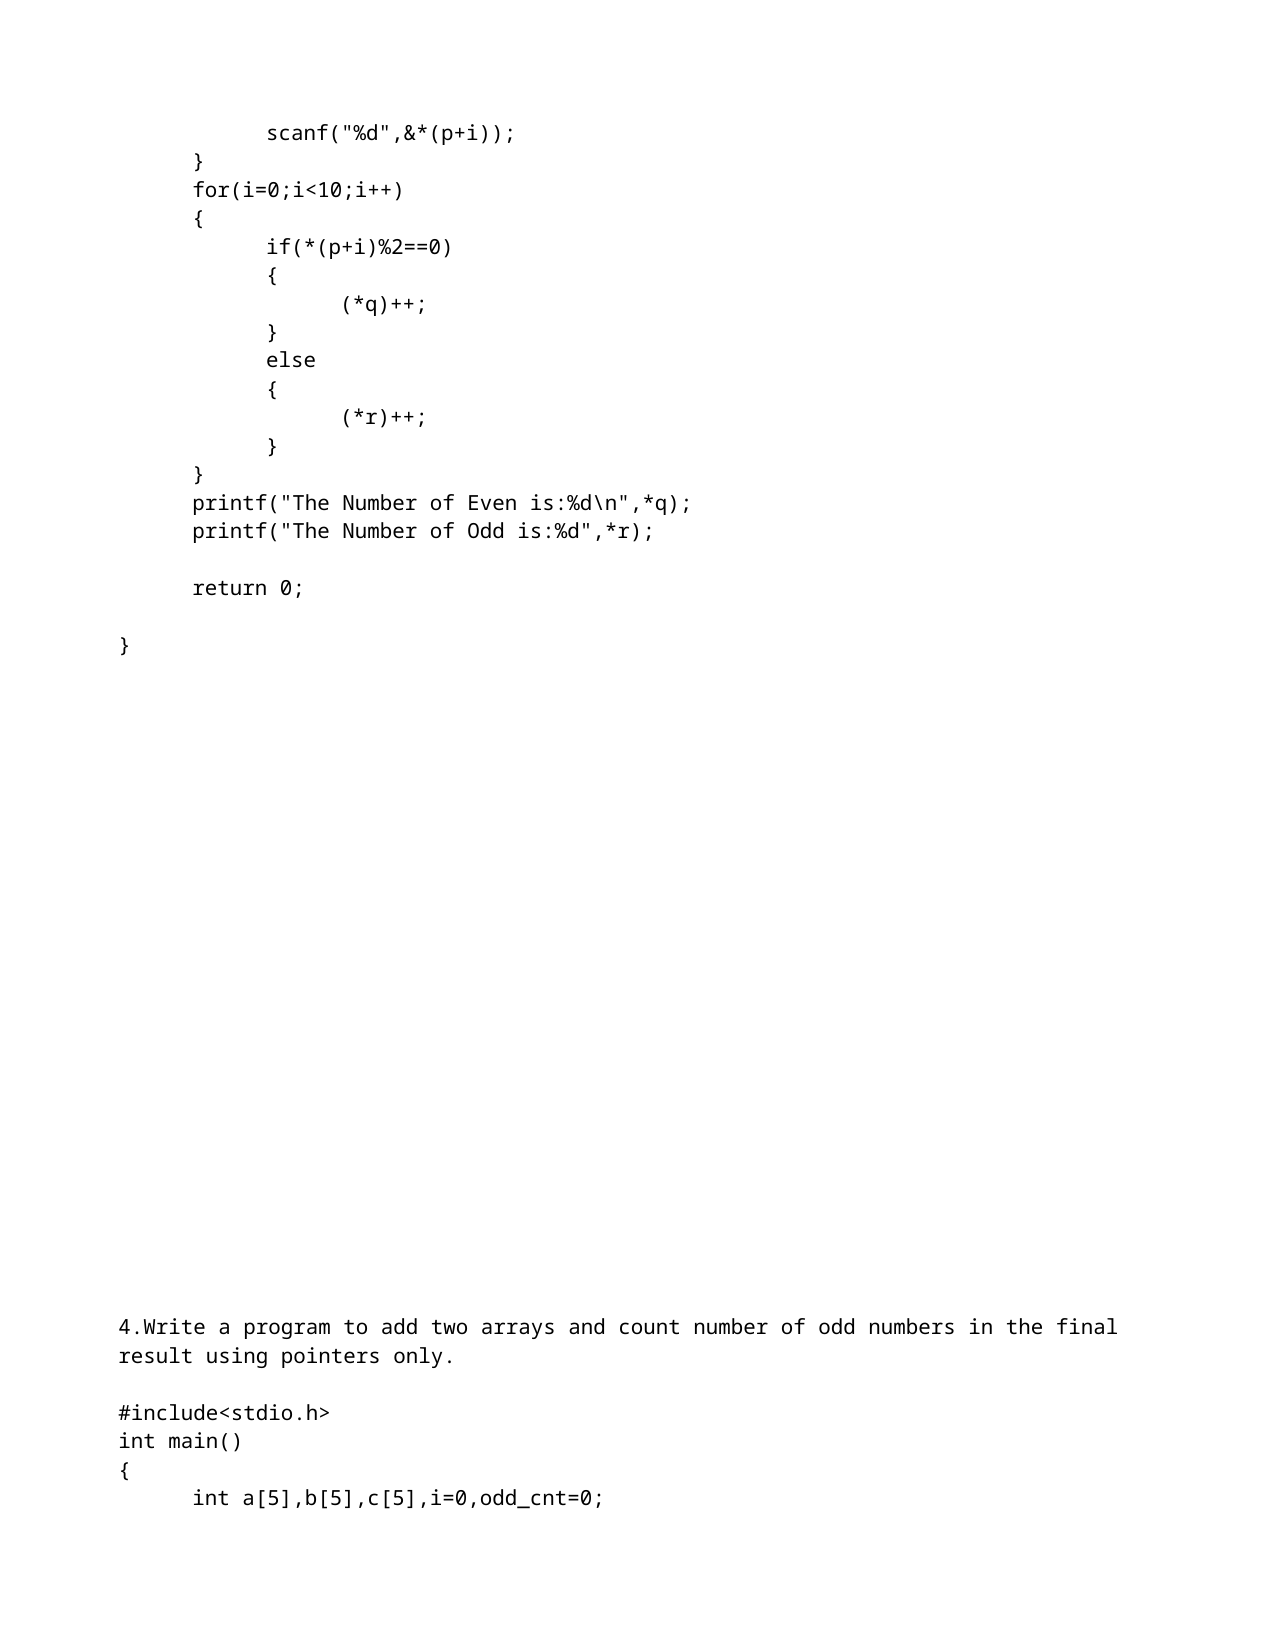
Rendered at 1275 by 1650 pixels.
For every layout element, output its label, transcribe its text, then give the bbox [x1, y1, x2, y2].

text (*q)++; [118, 289, 1157, 317]
text } [118, 147, 1157, 175]
text scanf("%d",&*(p+i)); [118, 118, 1157, 147]
text if(*(p+i)%2==0) [118, 232, 1157, 260]
text { [118, 203, 1157, 232]
text { [118, 1455, 1157, 1483]
text (*r)++; [118, 402, 1157, 431]
text #include<stdio.h> [118, 1398, 1157, 1426]
text } [118, 317, 1157, 346]
text for(i=0;i<10;i++) [118, 175, 1157, 203]
text int main() [118, 1426, 1157, 1455]
text } [118, 431, 1157, 459]
text { [118, 260, 1157, 289]
text } [118, 459, 1157, 488]
text 4.Write a program to add two arrays and count number of odd numbers in the final result using pointers only. [118, 1312, 1157, 1369]
text } [118, 630, 1157, 658]
text else [118, 346, 1157, 374]
text { [118, 374, 1157, 402]
text return 0; [118, 573, 1157, 602]
text printf("The Number of Even is:%d\n",*q); [118, 488, 1157, 516]
text printf("The Number of Odd is:%d",*r); [118, 516, 1157, 545]
text int a[5],b[5],c[5],i=0,odd_cnt=0; [118, 1483, 1157, 1512]
